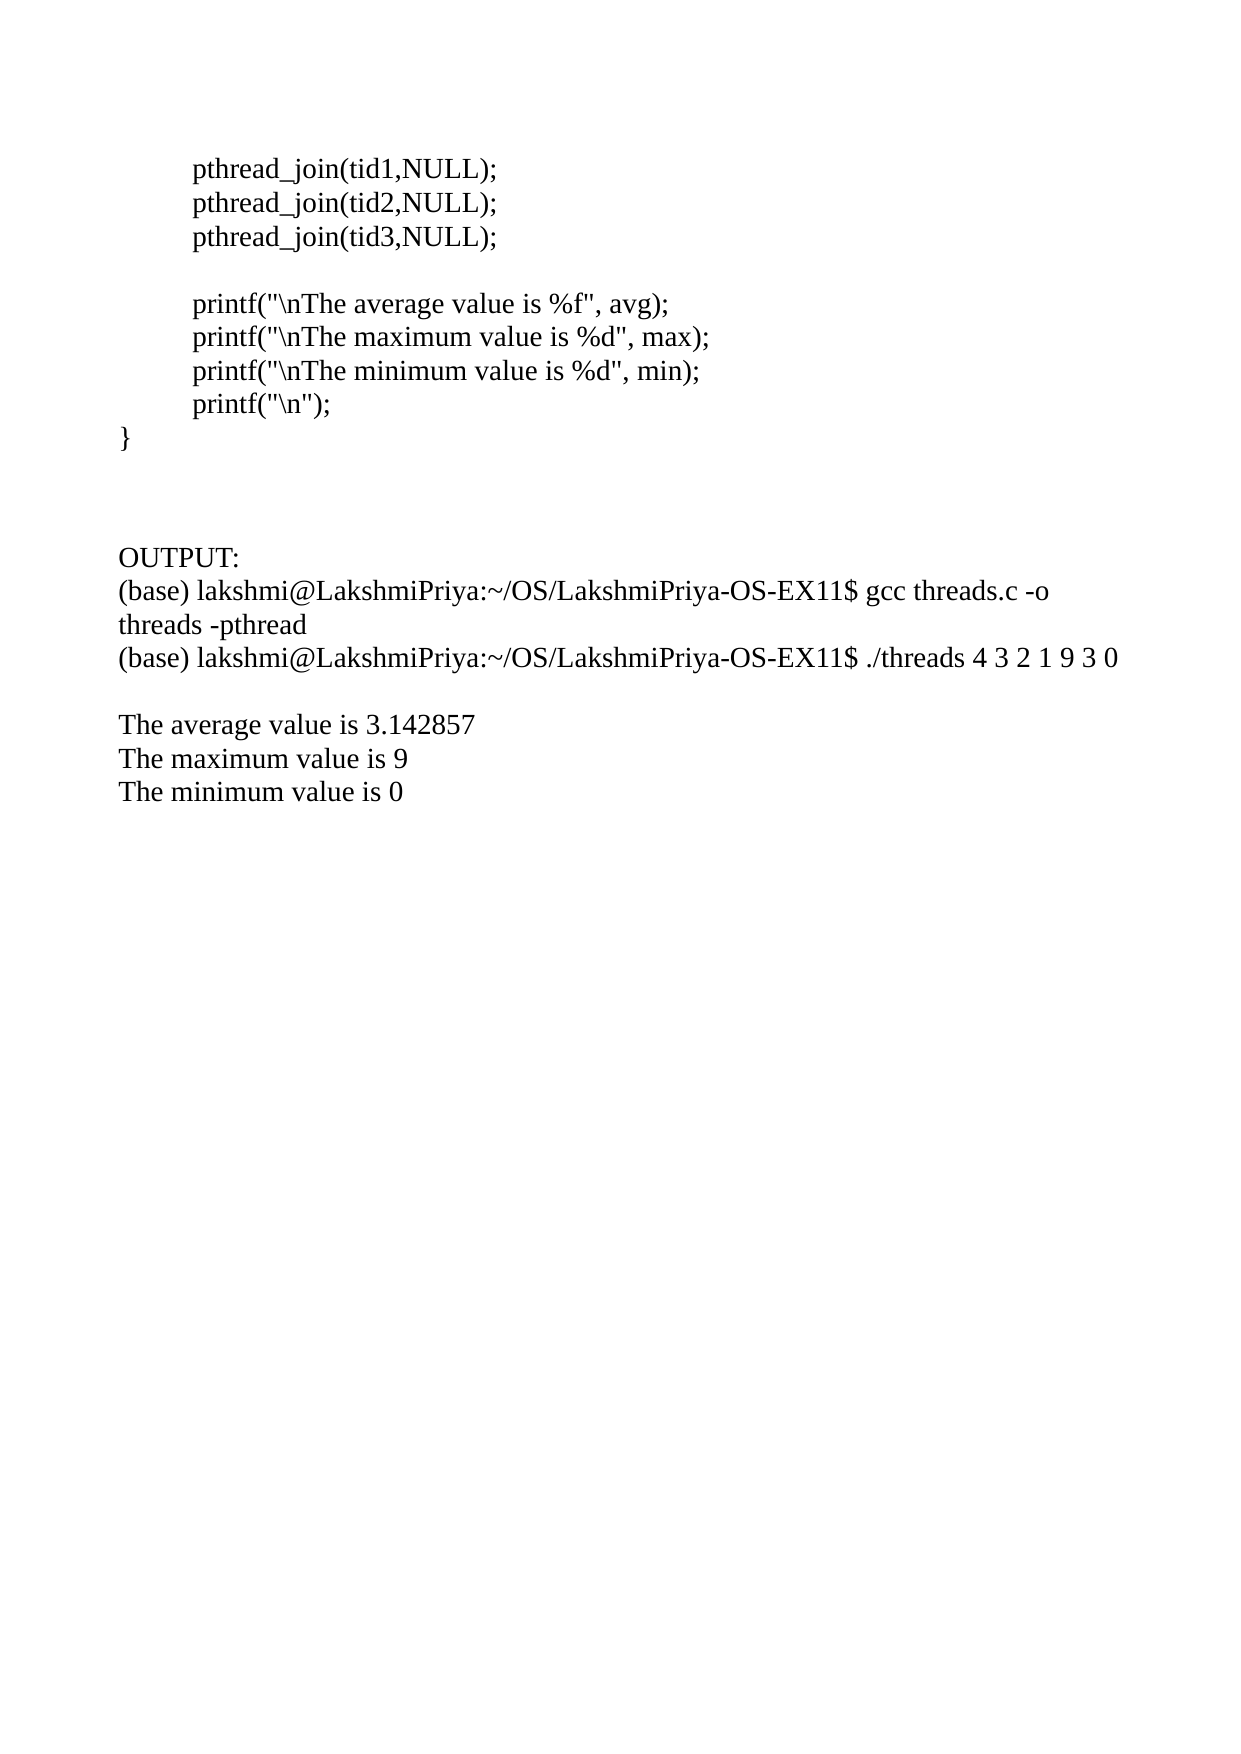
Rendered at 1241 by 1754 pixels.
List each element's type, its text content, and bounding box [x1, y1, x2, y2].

text The average value is 3.142857 [118, 707, 1122, 741]
text } [118, 420, 1122, 453]
text (base) lakshmi@LakshmiPriya:~/OS/LakshmiPriya-OS-EX11$ gcc threads.c -o threads -pthread [118, 573, 1122, 640]
text printf("\n"); [118, 386, 1122, 420]
text The maximum value is 9 [118, 741, 1122, 774]
text printf("\nThe maximum value is %d", max); [118, 319, 1122, 353]
text The minimum value is 0 [118, 774, 1122, 808]
text printf("\nThe average value is %f", avg); [118, 286, 1122, 319]
text pthread_join(tid3,NULL); [118, 219, 1122, 252]
text pthread_join(tid2,NULL); [118, 185, 1122, 219]
text OUTPUT: [118, 540, 1122, 573]
text printf("\nThe minimum value is %d", min); [118, 353, 1122, 386]
text pthread_join(tid1,NULL); [118, 152, 1122, 185]
text (base) lakshmi@LakshmiPriya:~/OS/LakshmiPriya-OS-EX11$ ./threads 4 3 2 1 9 3 0 [118, 640, 1122, 674]
